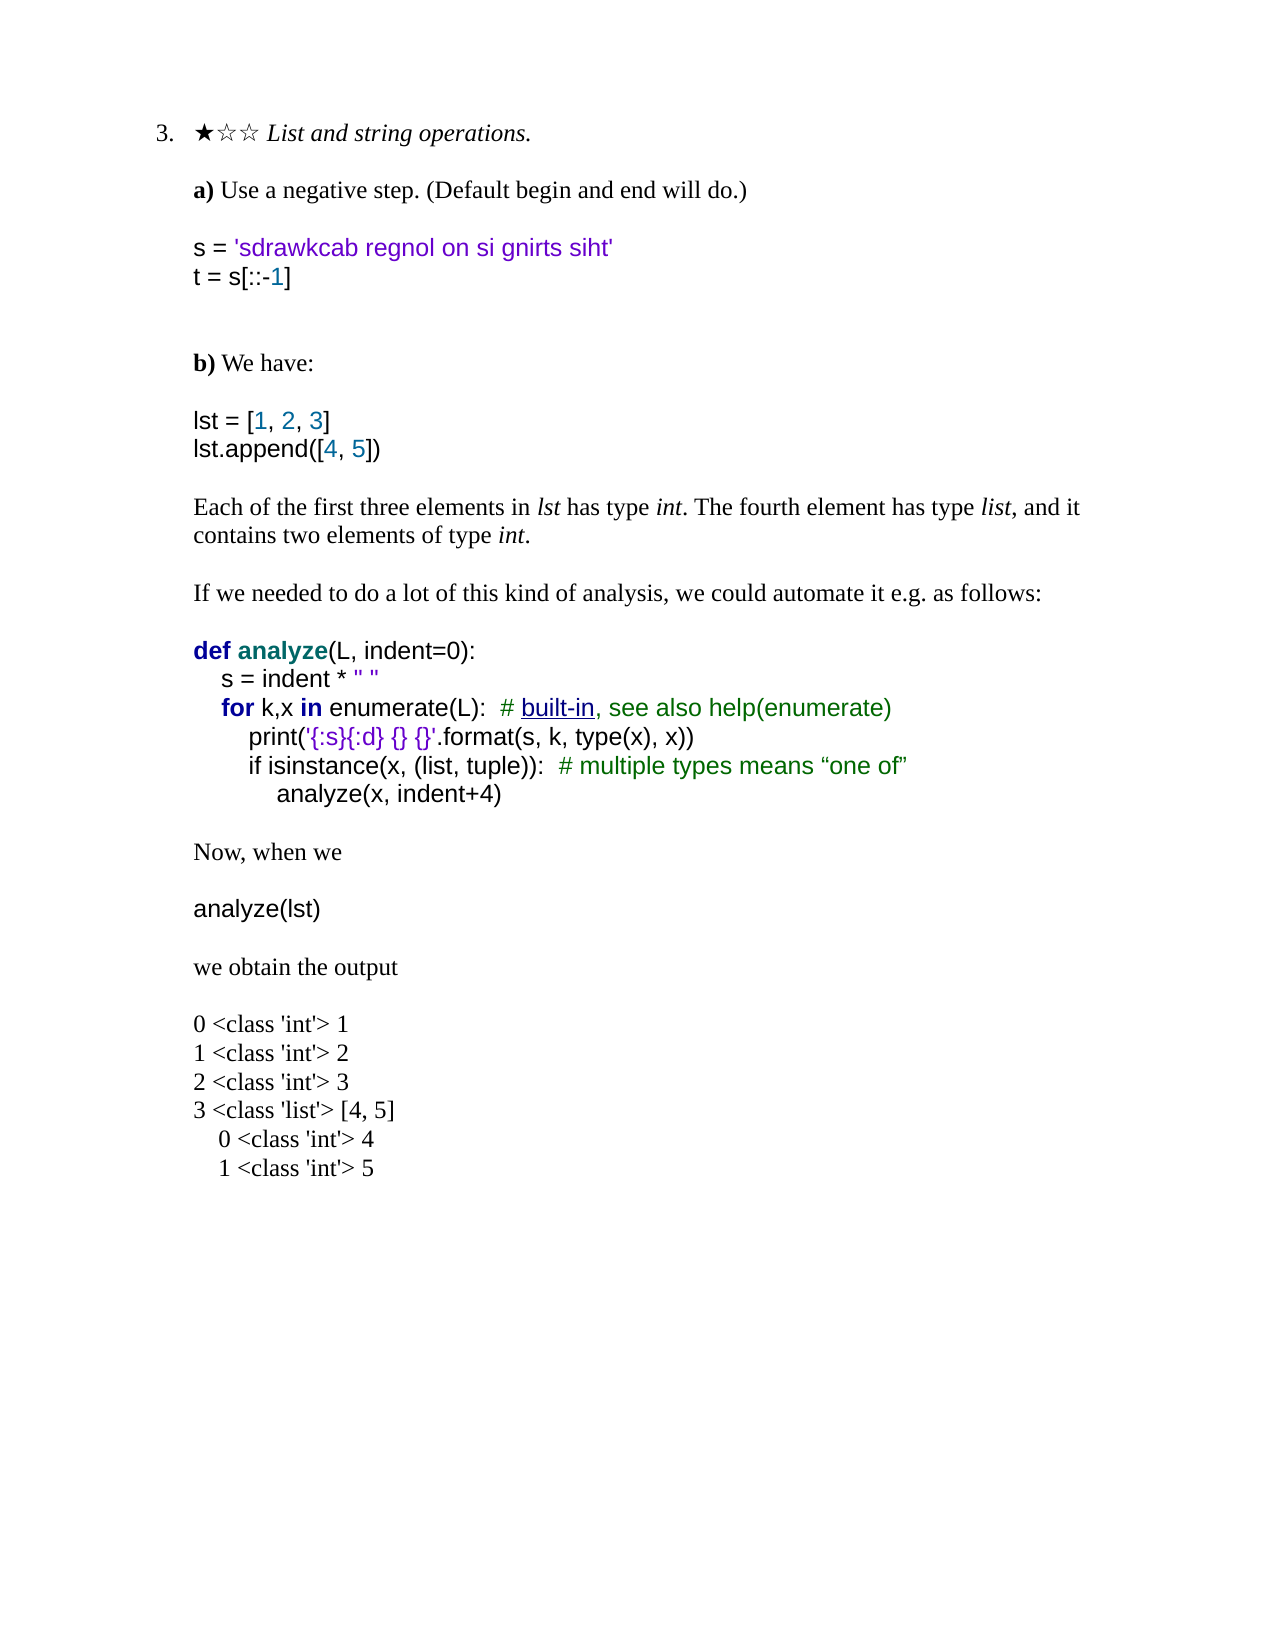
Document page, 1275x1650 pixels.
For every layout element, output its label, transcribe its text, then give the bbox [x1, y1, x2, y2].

list if isinstance(x, (list, tuple)): # multiple types means “one of” [156, 751, 1157, 779]
list analyze(x, indent+4) Now, when we analyze(lst) we obtain the output 0 <class 'int'> 1 [156, 779, 1157, 1038]
list ★☆☆ List and string operations. a) Use a negative step. (Default begin and end will do.) s = 'sdrawkcab regnol on si gnirts siht' t = s[::-1] b) We have: lst = [1, 2, 3] lst.append([4, 5]) Each of the first three elements in lst has type int. The fourth element has type list, and it contains two elements of type int. If we needed to do a lot of this kind of analysis, we could automate it e.g. as follows: def analyze(L, indent=0): [156, 118, 1157, 664]
list 0 <class 'int'> 4 [156, 1124, 1157, 1153]
list s = indent * " " [156, 664, 1157, 693]
list 3 <class 'list'> [4, 5] [156, 1096, 1157, 1124]
list 1 <class 'int'> 5 [156, 1153, 1157, 1239]
list 1 <class 'int'> 2 [156, 1038, 1157, 1067]
list 2 <class 'int'> 3 [156, 1067, 1157, 1096]
list print('{:s}{:d} {} {}'.format(s, k, type(x), x)) [156, 722, 1157, 751]
list for k,x in enumerate(L): # built-in, see also help(enumerate) [156, 693, 1157, 722]
